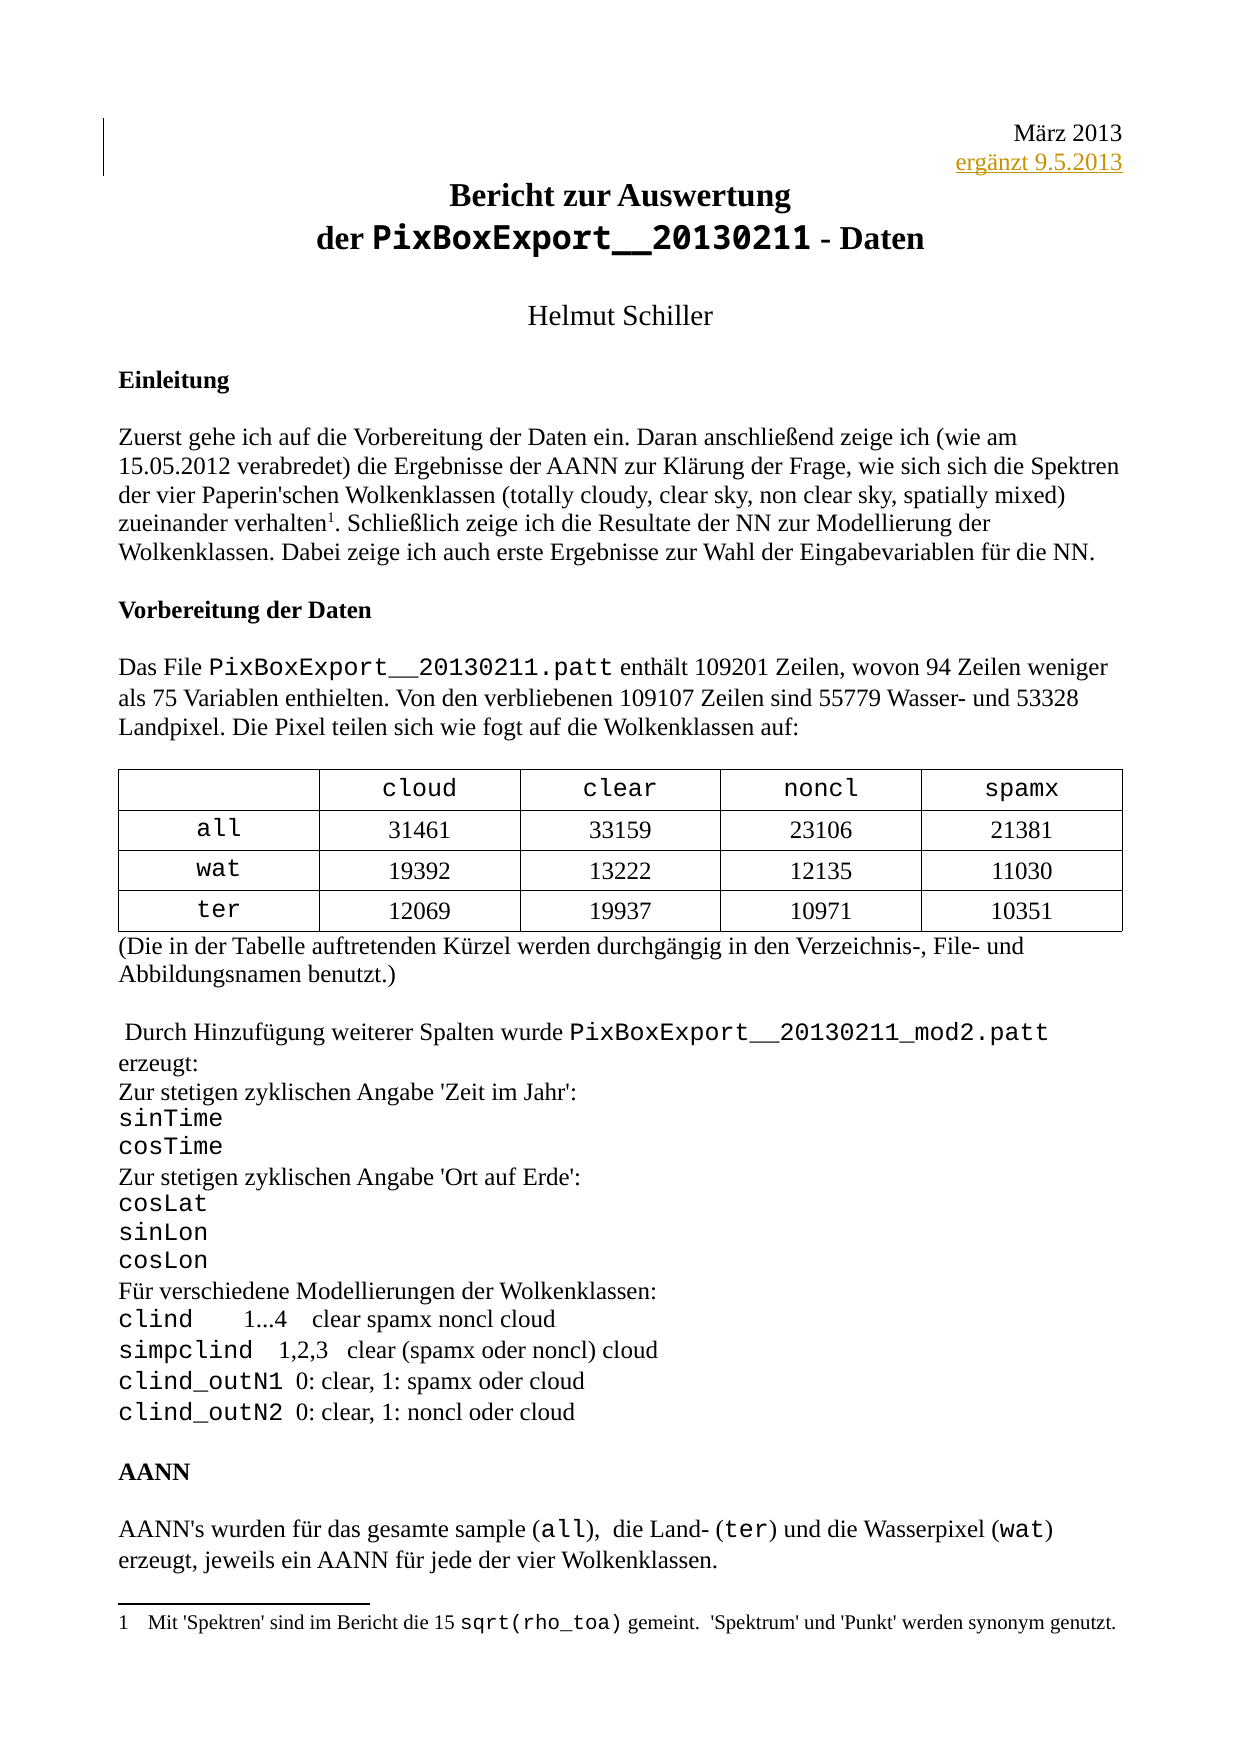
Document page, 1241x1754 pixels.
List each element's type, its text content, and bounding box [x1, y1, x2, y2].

text AANN [118, 1457, 1122, 1485]
text Das File PixBoxExport__20130211.patt enthält 109201 Zeilen, wovon 94 Zeilen weniger als 75 Variablen enthielten. Von den verbliebenen 109107 Zeilen sind 55779 Wasser- und 53328 Landpixel. Die Pixel teilen sich wie fogt auf die Wolkenklassen auf: [118, 652, 1122, 741]
text der PixBoxExport__20130211 - Daten [118, 214, 1122, 259]
table_header cloud [320, 770, 520, 810]
text simpclind 1,2,3 clear (spamx oder noncl) cloud [118, 1335, 1122, 1366]
text AANN's wurden für das gesamte sample (all), die Land- (ter) und die Wasserpixel (wat) erzeugt, jeweils ein AANN für jede der vier Wolkenklassen. [118, 1514, 1122, 1574]
table_cell 10351 [922, 891, 1122, 931]
table_cell ter [119, 891, 319, 931]
table_header [119, 770, 319, 810]
table_cell 33159 [521, 811, 720, 850]
text clind_outN1 0: clear, 1: spamx oder cloud [118, 1366, 1122, 1397]
table_cell 11030 [922, 851, 1122, 890]
table_header clear [521, 770, 720, 810]
table_cell 12069 [320, 891, 520, 931]
text Für verschiedene Modellierungen der Wolkenklassen: [118, 1276, 1122, 1304]
text März 2013 [118, 118, 1122, 147]
table_cell 12135 [721, 851, 921, 890]
text Durch Hinzufügung weiterer Spalten wurde PixBoxExport__20130211_mod2.patt erzeugt: [118, 1017, 1122, 1077]
text Mit 'Spektren' sind im Bericht die 15 sqrt(rho_toa) gemeint. 'Spektrum' und 'Punkt' werden synonym genutzt. [118, 1610, 1122, 1636]
text Zuerst gehe ich auf die Vorbereitung der Daten ein. Daran anschließend zeige ich (wie am 15.05.2012 verabredet) die Ergebnisse der AANN zur Klärung der Frage, wie sich sich die Spektren der vier Paperin'schen Wolkenklassen (totally cloudy, clear sky, non clear sky, spatially mixed) zueinander verhalten. Schließlich zeige ich die Resultate der NN zur Modellierung der Wolkenklassen. Dabei zeige ich auch erste Ergebnisse zur Wahl der Eingabevariablen für die NN. [118, 422, 1122, 566]
table_cell 31461 [320, 811, 520, 850]
text (Die in der Tabelle auftretenden Kürzel werden durchgängig in den Verzeichnis-, File- und Abbildungsnamen benutzt.) [118, 932, 1122, 988]
text Einleitung [118, 365, 1122, 393]
text Zur stetigen zyklischen Angabe 'Zeit im Jahr': [118, 1077, 1122, 1105]
table_cell 10971 [721, 891, 921, 931]
table_cell wat [119, 851, 319, 890]
text sinLon [118, 1219, 1122, 1247]
text cosLon [118, 1247, 1122, 1276]
text Vorbereitung der Daten [118, 595, 1122, 623]
text Helmut Schiller [118, 298, 1122, 331]
text sinTime [118, 1105, 1122, 1134]
text clind_outN2 0: clear, 1: noncl oder cloud [118, 1397, 1122, 1428]
table_header spamx [922, 770, 1122, 810]
table_cell 21381 [922, 811, 1122, 850]
text cosTime [118, 1134, 1122, 1162]
table_cell 23106 [721, 811, 921, 850]
table_cell all [119, 811, 319, 850]
table_cell 19392 [320, 851, 520, 890]
text Bericht zur Auswertung [118, 176, 1122, 214]
text clind 1...4 clear spamx noncl cloud [118, 1304, 1122, 1335]
table_cell 19937 [521, 891, 720, 931]
table_header noncl [721, 770, 921, 810]
table_cell 13222 [521, 851, 720, 890]
text cosLat [118, 1191, 1122, 1219]
text ergänzt 9.5.2013 [118, 147, 1122, 176]
text Zur stetigen zyklischen Angabe 'Ort auf Erde': [118, 1162, 1122, 1191]
